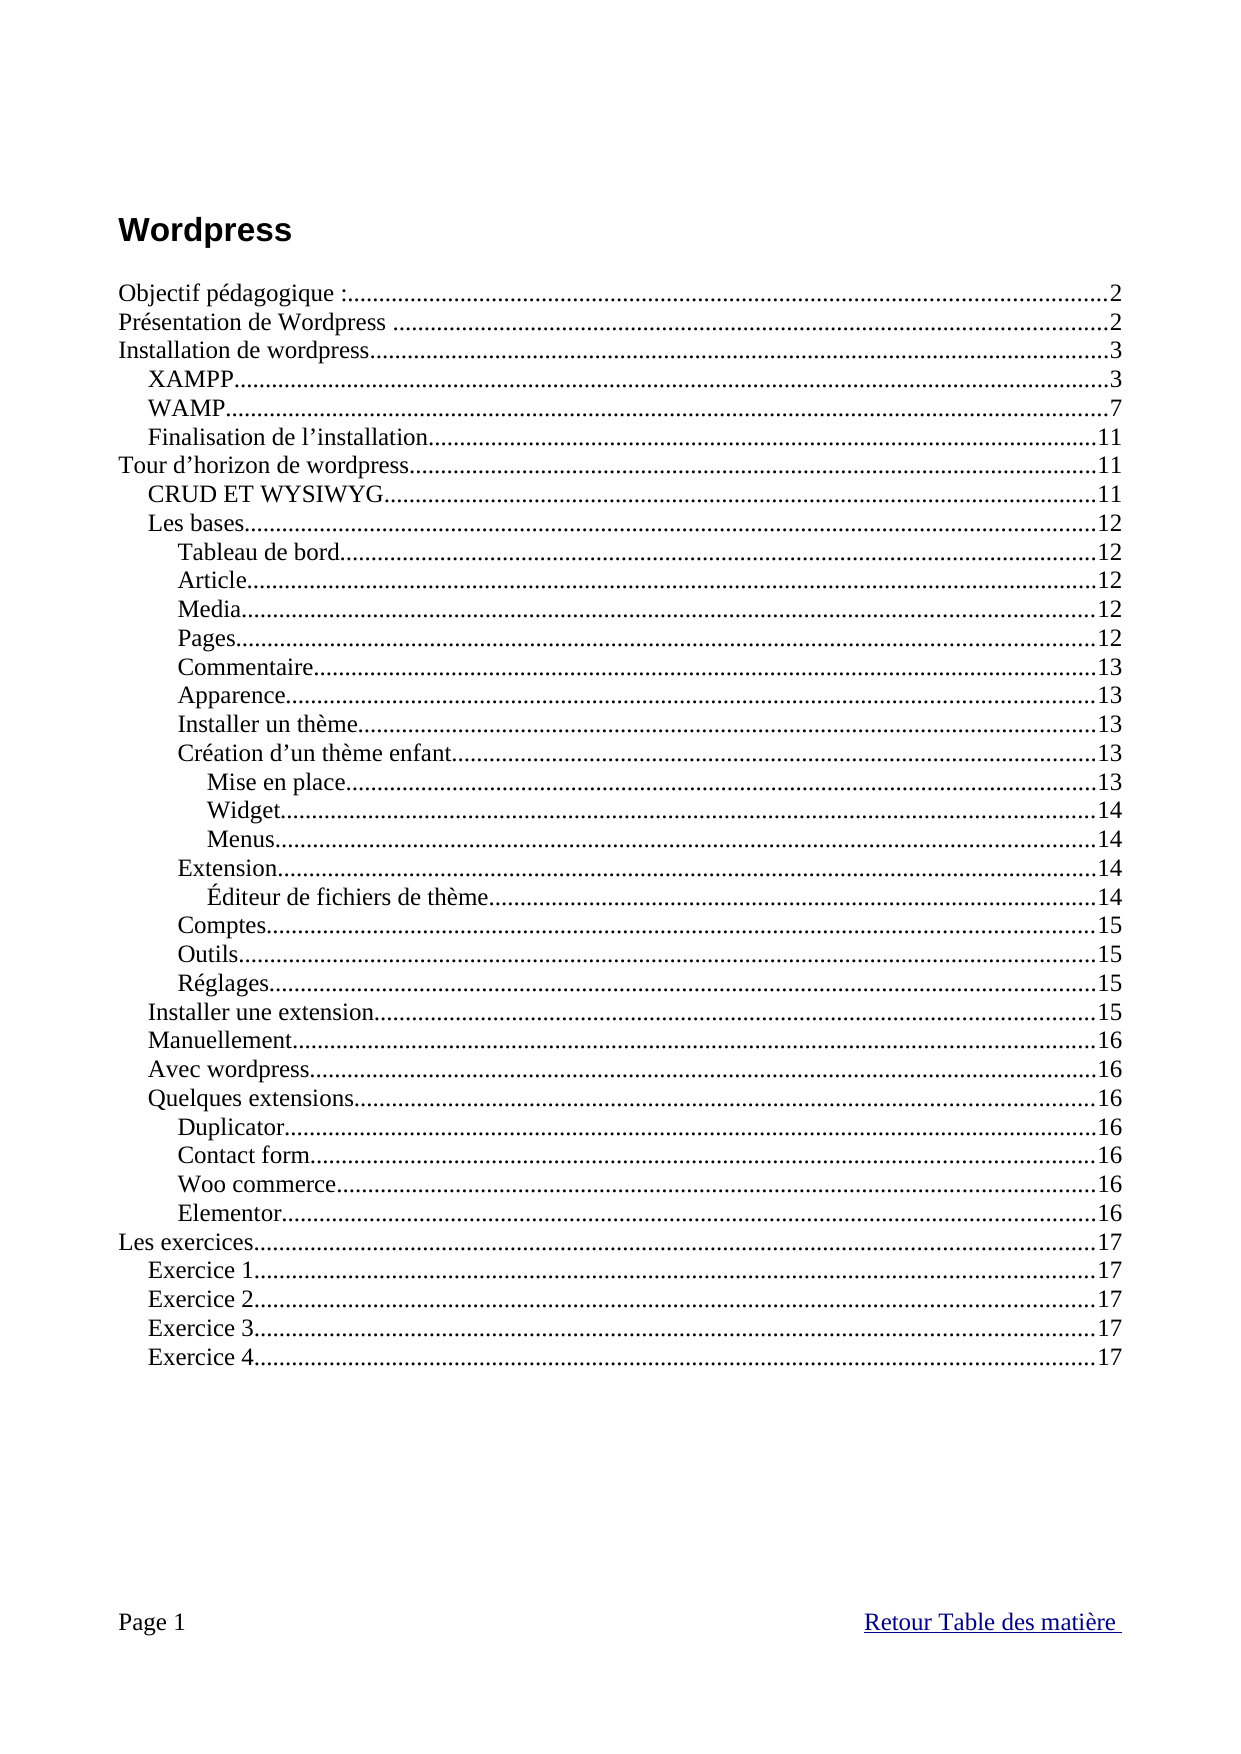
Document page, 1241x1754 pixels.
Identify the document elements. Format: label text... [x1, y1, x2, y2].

text Installer une extension 15 [148, 997, 1122, 1026]
text Outils 15 [177, 939, 1122, 968]
text Création d’un thème enfant 13 [177, 738, 1122, 767]
text Manuellement 16 [148, 1026, 1122, 1054]
text Finalisation de l’installation 11 [148, 422, 1122, 451]
text Quelques extensions 16 [148, 1083, 1122, 1112]
text Mise en place 13 [207, 767, 1122, 796]
text Widget 14 [207, 796, 1122, 824]
text Avec wordpress 16 [148, 1054, 1122, 1083]
text Media 12 [177, 594, 1122, 623]
text Présentation de Wordpress 2 [118, 307, 1122, 336]
subtitle Wordpress [118, 210, 1122, 249]
text Comptes 15 [177, 911, 1122, 939]
text Exercice 3 17 [148, 1313, 1122, 1342]
text Duplicator 16 [177, 1112, 1122, 1141]
text Pages 12 [177, 623, 1122, 652]
text Exercice 2 17 [148, 1284, 1122, 1313]
text Installation de wordpress 3 [118, 336, 1122, 364]
text Installer un thème 13 [177, 709, 1122, 738]
text Exercice 4 17 [148, 1342, 1122, 1371]
text Elementor 16 [177, 1198, 1122, 1227]
text Les bases 12 [148, 508, 1122, 537]
text Tableau de bord 12 [177, 537, 1122, 566]
text Réglages 15 [177, 968, 1122, 997]
text WAMP 7 [148, 393, 1122, 422]
text CRUD ET WYSIWYG 11 [148, 479, 1122, 508]
text XAMPP 3 [148, 364, 1122, 393]
text Tour d’horizon de wordpress. 11 [118, 451, 1122, 479]
text Extension 14 [177, 853, 1122, 882]
text Menus 14 [207, 824, 1122, 853]
text Apparence 13 [177, 681, 1122, 709]
text Contact form 16 [177, 1141, 1122, 1169]
text Éditeur de fichiers de thème 14 [207, 882, 1122, 911]
text Article 12 [177, 566, 1122, 594]
text Woo commerce 16 [177, 1169, 1122, 1198]
text Objectif pédagogique : 2 [118, 278, 1122, 307]
text Exercice 1 17 [148, 1256, 1122, 1284]
text Les exercices 17 [118, 1227, 1122, 1256]
text Commentaire 13 [177, 652, 1122, 681]
